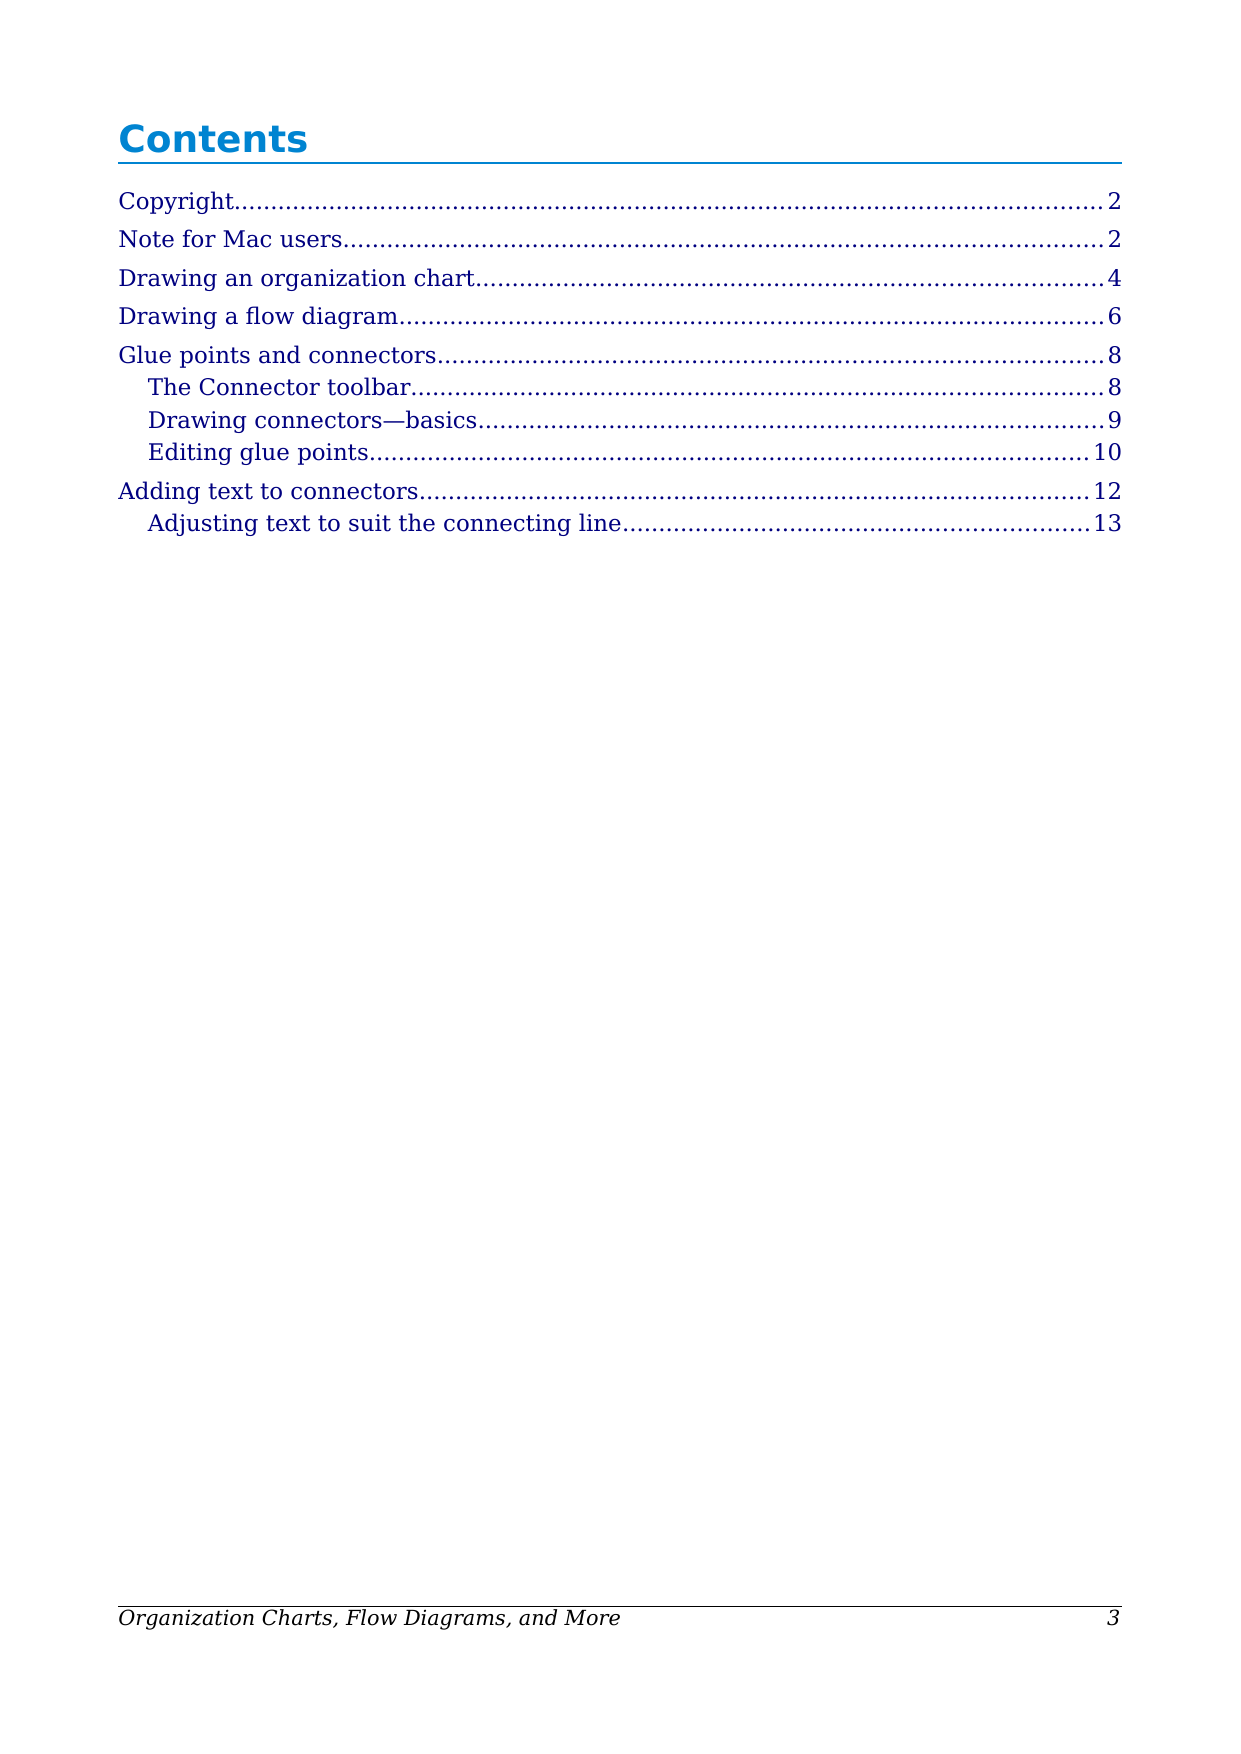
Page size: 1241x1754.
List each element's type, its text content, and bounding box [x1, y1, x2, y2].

text Drawing a flow diagram 6 [118, 303, 1122, 330]
text Editing glue points 10 [148, 439, 1122, 466]
text Adding text to connectors 12 [118, 478, 1122, 505]
text Copyright 2 [118, 188, 1122, 215]
text The Connector toolbar 8 [148, 374, 1122, 401]
text Drawing connectors—basics 9 [148, 407, 1122, 434]
text Adjusting text to suit the connecting line 13 [148, 511, 1122, 537]
text Drawing an organization chart 4 [118, 265, 1122, 292]
text Contents [118, 118, 1122, 162]
text Glue points and connectors 8 [118, 342, 1122, 368]
text Note for Mac users 2 [118, 226, 1122, 253]
